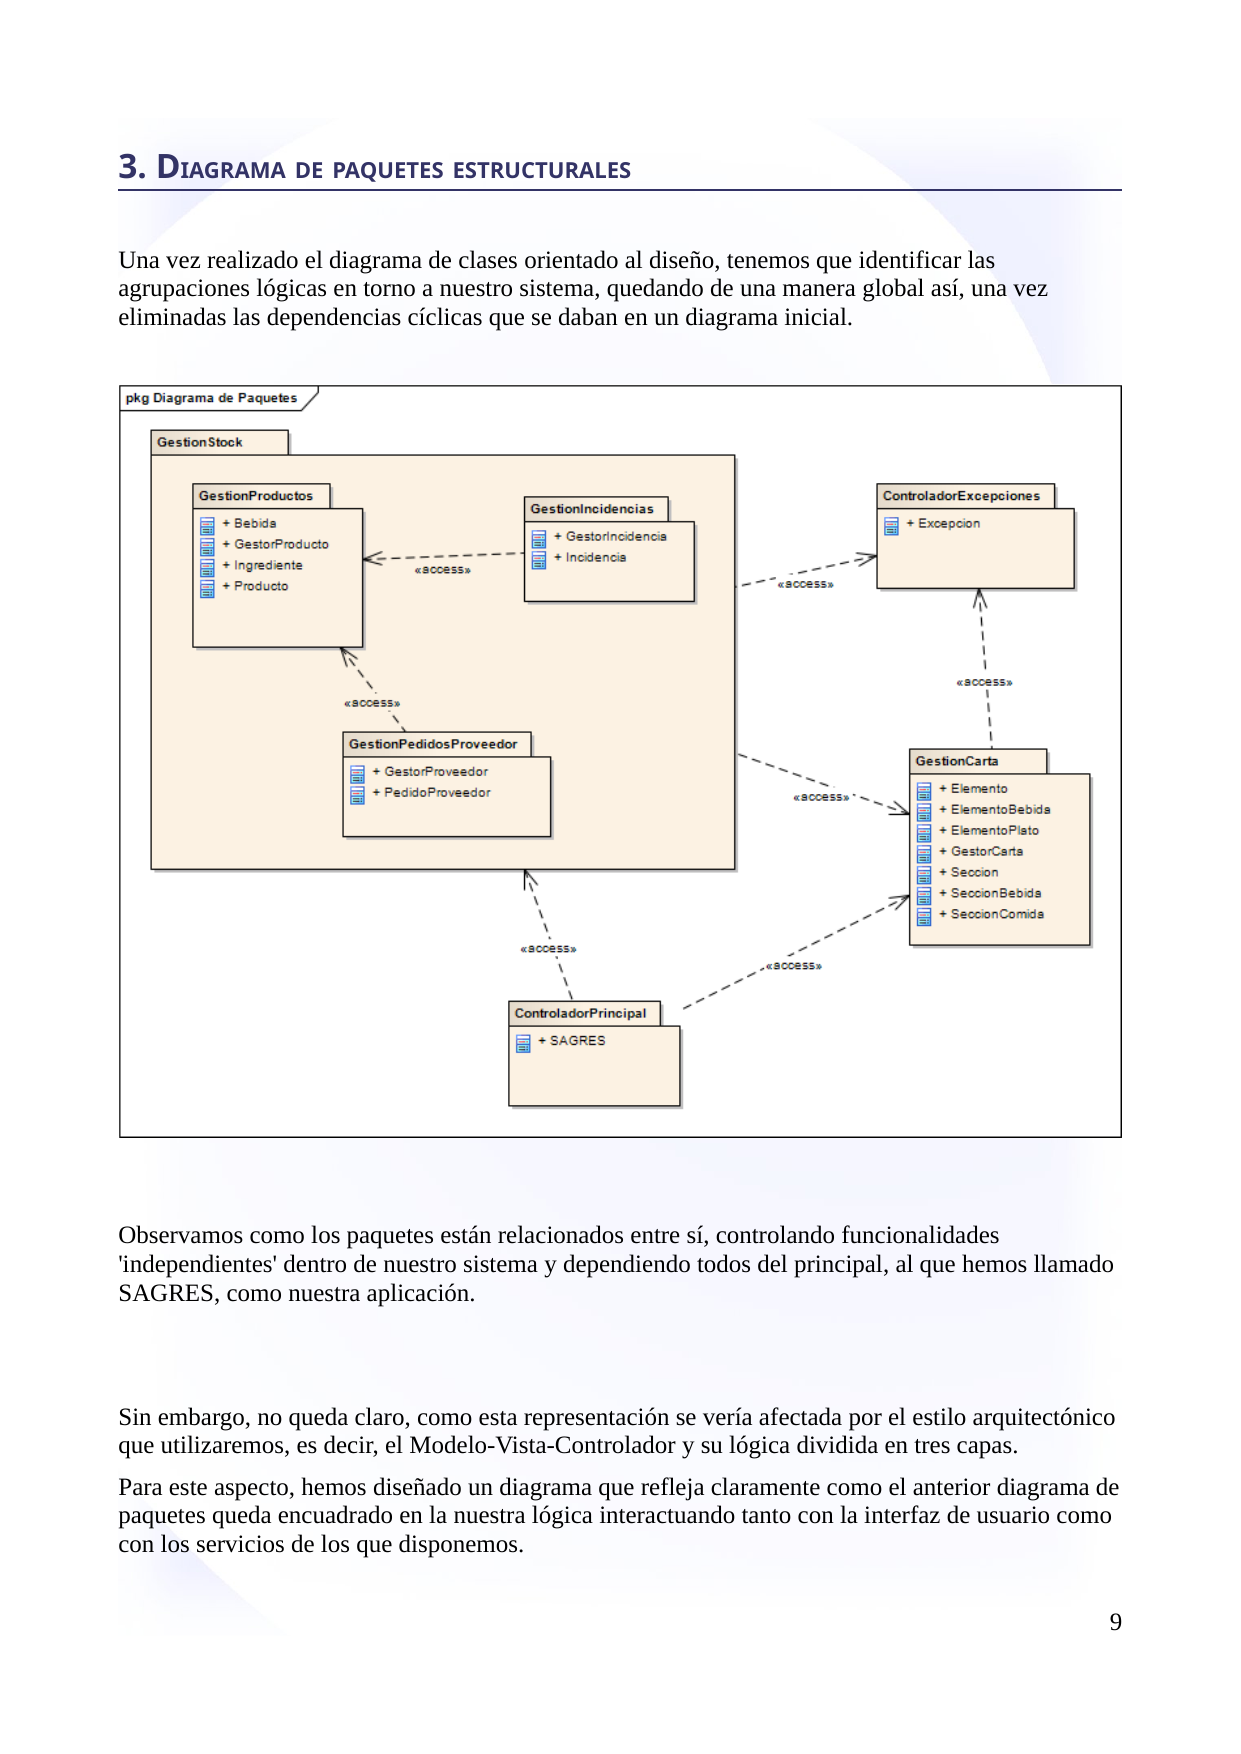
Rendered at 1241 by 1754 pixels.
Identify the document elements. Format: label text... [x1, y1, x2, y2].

text Para este aspecto, hemos diseñado un diagrama que refleja claramente como el anterior diagrama de paquetes queda encuadrado en la nuestra lógica interactuando tanto con la interfaz de usuario como con los servicios de los que disponemos. [118, 1472, 1122, 1558]
picture [118, 191, 1122, 245]
picture [118, 1558, 1122, 1636]
text Observamos como los paquetes están relacionados entre sí, controlando funcionalidades 'independientes' dentro de nuestro sistema y dependiendo todos del principal, al que hemos llamado SAGRES, como nuestra aplicación. [118, 1220, 1122, 1307]
picture [118, 331, 1122, 1220]
text Una vez realizado el diagrama de clases orientado al diseño, tenemos que identificar las agrupaciones lógicas en torno a nuestro sistema, quedando de una manera global así, una vez eliminadas las dependencias cíclicas que se daban en un diagrama inicial. [118, 245, 1122, 331]
picture [118, 1459, 1122, 1472]
picture [118, 1307, 1122, 1402]
text Sin embargo, no queda claro, como esta representación se vería afectada por el estilo arquitectónico que utilizaremos, es decir, el Modelo-Vista-Controlador y su lógica dividida en tres capas. [118, 1402, 1122, 1459]
subtitle 3. Diagrama de paquetes estructurales [118, 143, 1122, 189]
picture [118, 118, 1122, 143]
